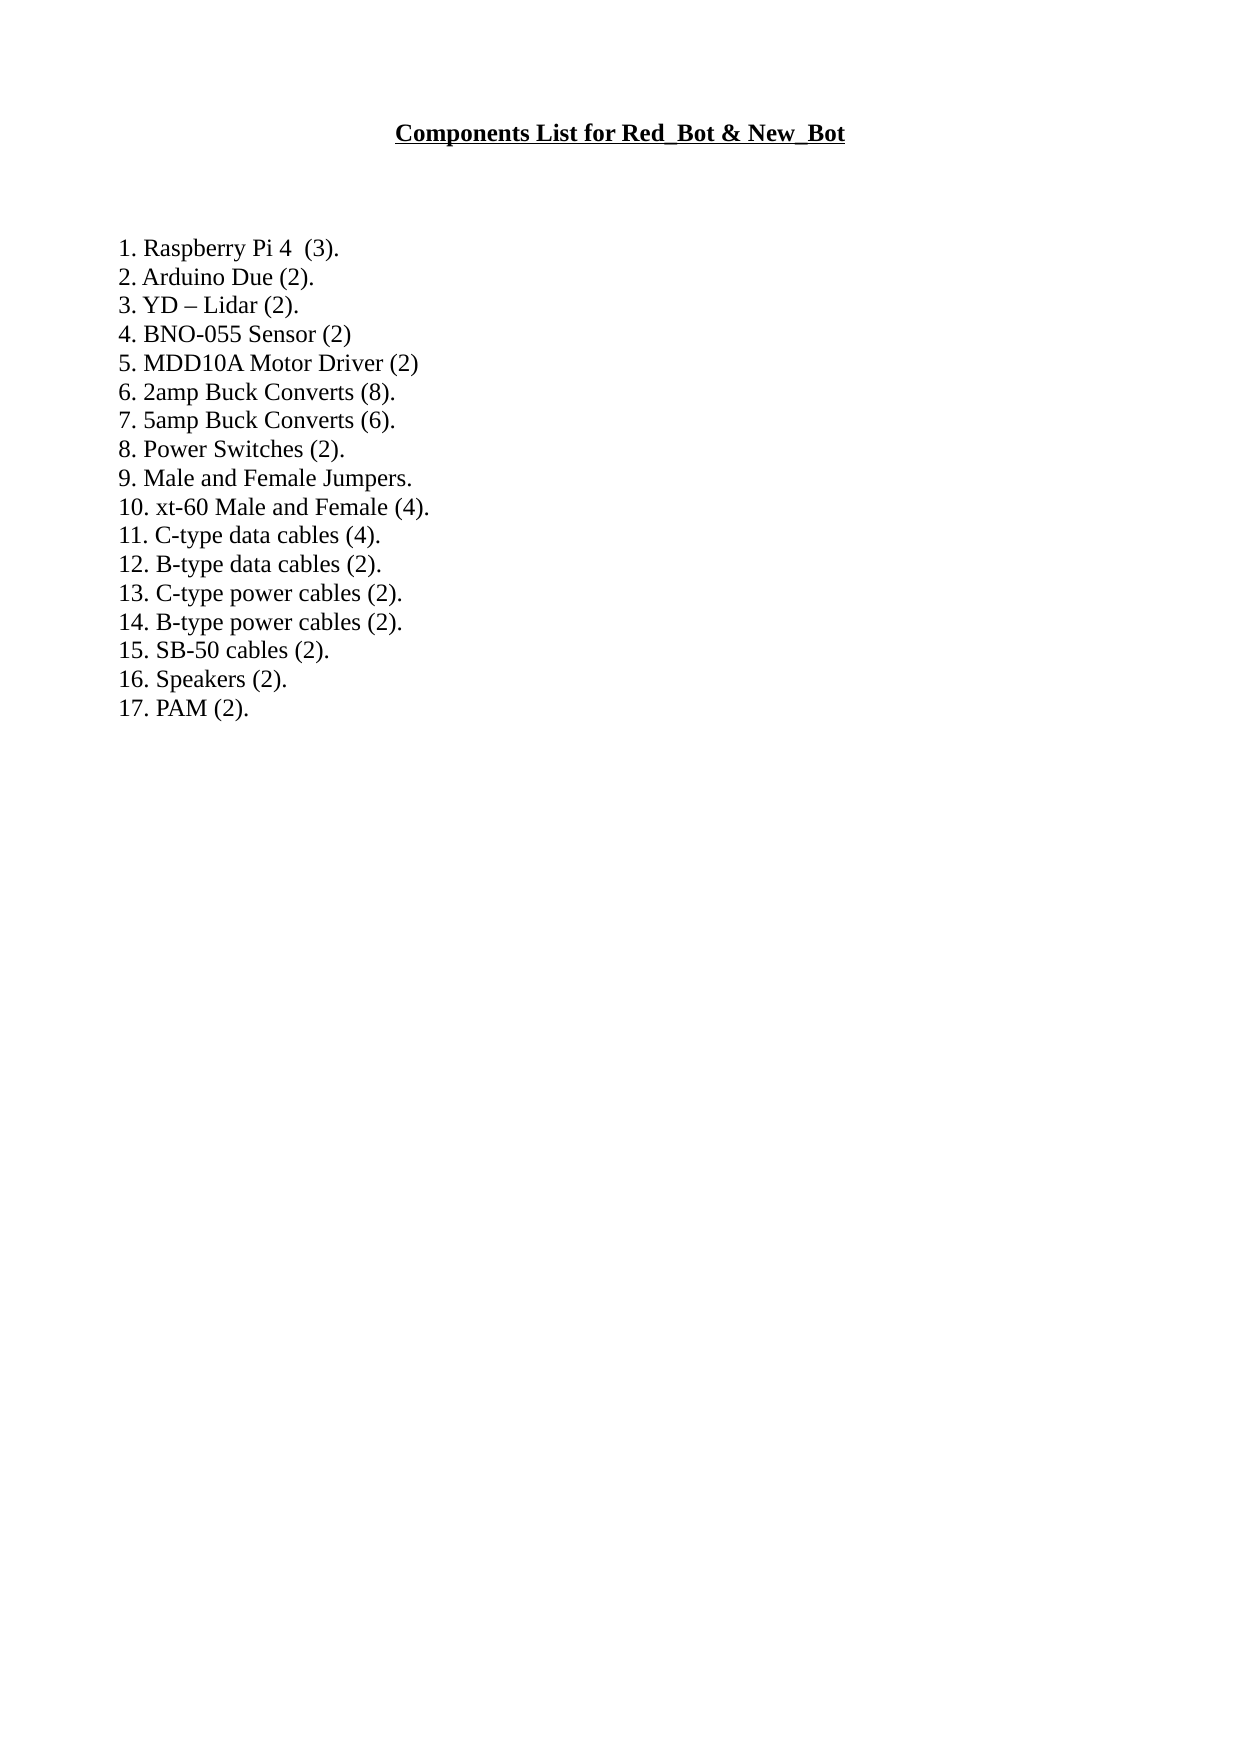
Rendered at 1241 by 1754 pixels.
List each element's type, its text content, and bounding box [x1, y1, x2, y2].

text 5. MDD10A Motor Driver (2) [118, 348, 1122, 377]
text 1. Raspberry Pi 4 (3). [118, 233, 1122, 262]
text 7. 5amp Buck Converts (6). [118, 406, 1122, 434]
text 9. Male and Female Jumpers. 10. xt-60 Male and Female (4). [118, 463, 1122, 521]
text 17. PAM (2). [118, 693, 1122, 722]
text 3. YD – Lidar (2). [118, 291, 1122, 319]
text 16. Speakers (2). [118, 664, 1122, 693]
text 8. Power Switches (2). [118, 434, 1122, 463]
text 12. B-type data cables (2). [118, 549, 1122, 578]
text 2. Arduino Due (2). [118, 262, 1122, 291]
text 6. 2amp Buck Converts (8). [118, 377, 1122, 406]
text 4. BNO-055 Sensor (2) [118, 319, 1122, 348]
text Components List for Red_Bot & New_Bot [118, 118, 1122, 147]
text 13. C-type power cables (2). [118, 578, 1122, 607]
text 11. C-type data cables (4). [118, 521, 1122, 549]
text 14. B-type power cables (2). 15. SB-50 cables (2). [118, 607, 1122, 664]
